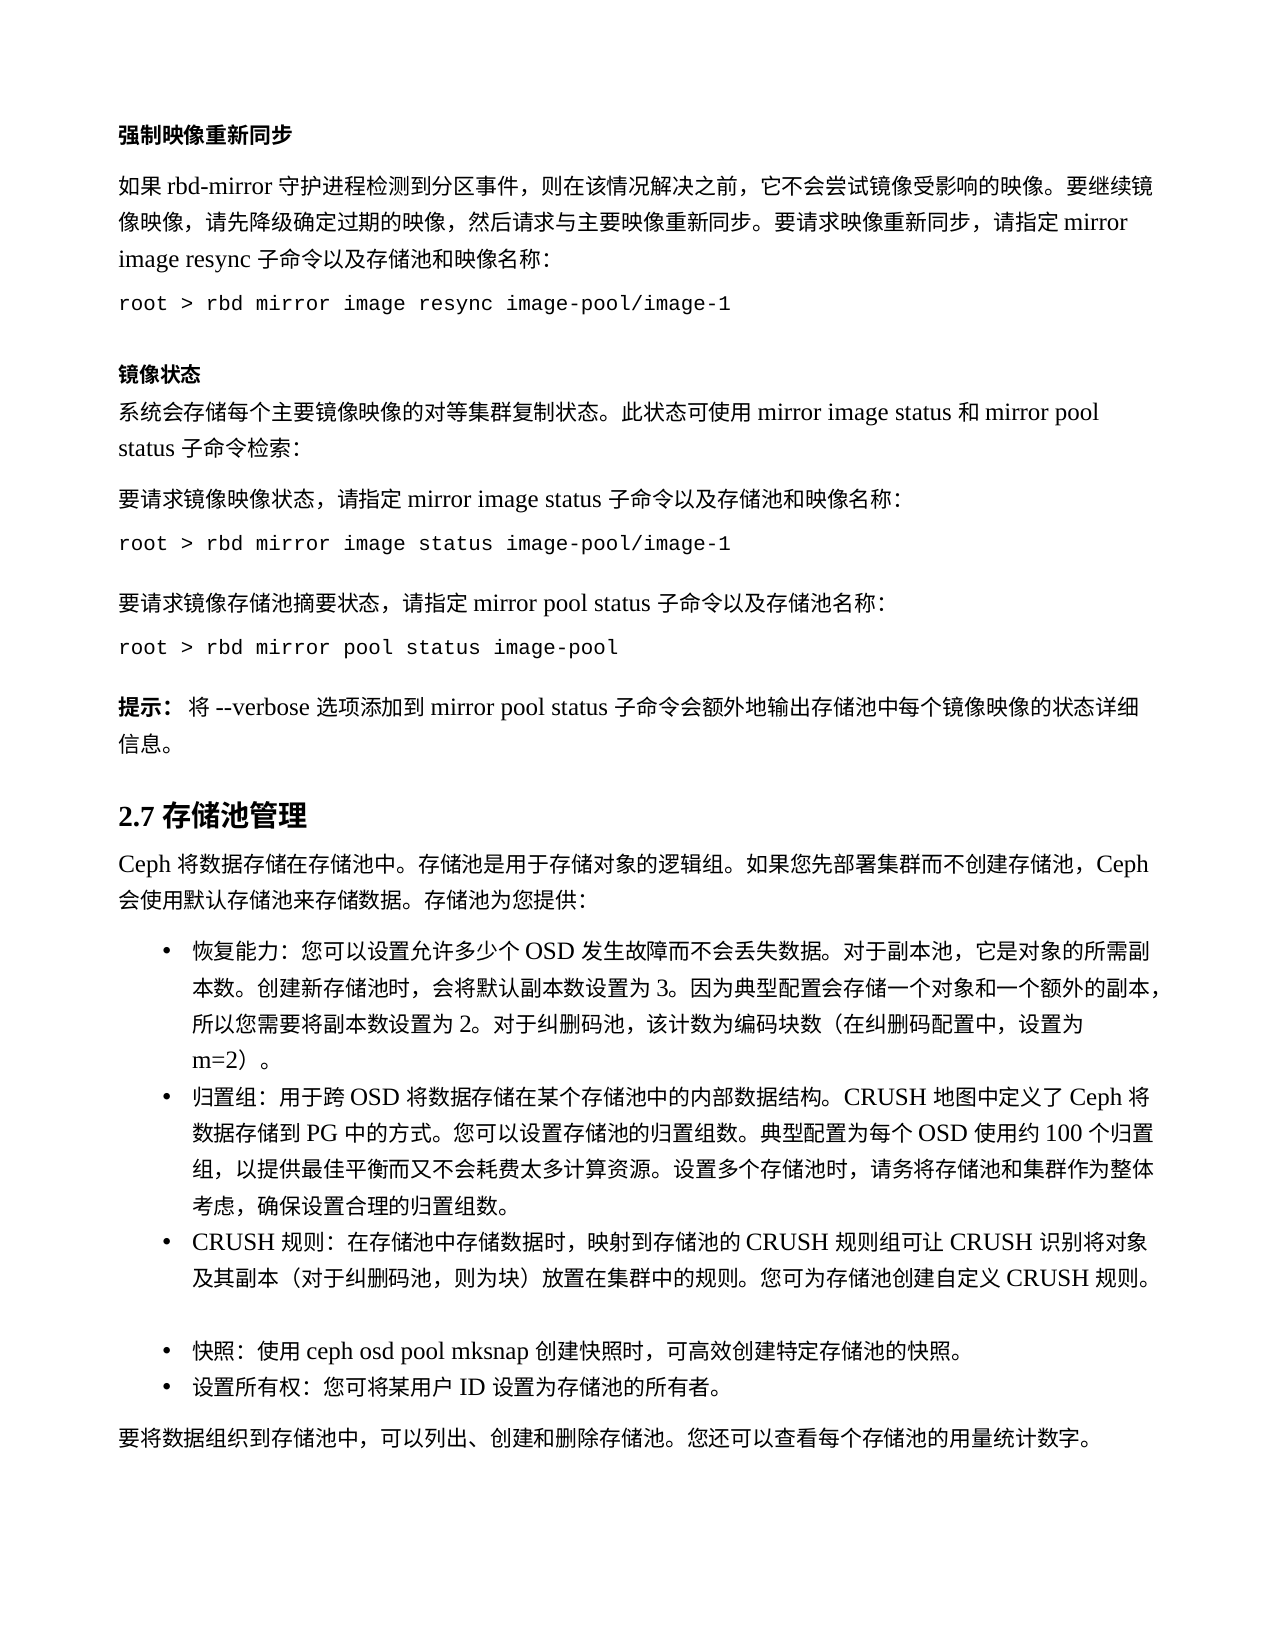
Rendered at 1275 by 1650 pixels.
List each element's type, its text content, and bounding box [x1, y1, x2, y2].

text 要请求镜像映像状态，请指定 mirror image status 子命令以及存储池和映像名称： [118, 482, 1157, 514]
subtitle 2.7 存储池管理 [118, 792, 1157, 834]
text 如果 rbd-mirror 守护进程检测到分区事件，则在该情况解决之前，它不会尝试镜像受影响的映像。要继续镜像映像，请先降级确定过期的映像，然后请求与主要映像重新同步。要请求映像重新同步，请指定 mirror image resync 子命令以及存储池和映像名称： [118, 169, 1157, 273]
text 强制映像重新同步 [118, 118, 1157, 150]
text 要将数据组织到存储池中，可以列出、创建和删除存储池。您还可以查看每个存储池的用量统计数字。 [118, 1421, 1157, 1453]
text 要请求镜像存储池摘要状态，请指定 mirror pool status 子命令以及存储池名称： [118, 586, 1157, 618]
list 快照：使用 ceph osd pool mksnap 创建快照时，可高效创建特定存储池的快照。 [162, 1334, 1157, 1366]
text root > rbd mirror pool status image-pool [118, 637, 1157, 661]
subtitle 镜像状态 [118, 358, 1157, 388]
text 系统会存储每个主要镜像映像的对等集群复制状态。此状态可使用 mirror image status 和 mirror pool status 子命令检索： [118, 395, 1157, 463]
list 设置所有权：您可将某用户 ID 设置为存储池的所有者。 [162, 1370, 1157, 1402]
list CRUSH 规则：在存储池中存储数据时，映射到存储池的 CRUSH 规则组可让 CRUSH 识别将对象及其副本（对于纠删码池，则为块）放置在集群中的规则。您可为存储池创建自定义 CRUSH 规则。 [162, 1225, 1157, 1329]
list 归置组：用于跨 OSD 将数据存储在某个存储池中的内部数据结构。CRUSH 地图中定义了 Ceph 将数据存储到 PG 中的方式。您可以设置存储池的归置组数。典型配置为每个 OSD 使用约 100 个归置组，以提供最佳平衡而又不会耗费太多计算资源。设置多个存储池时，请务将存储池和集群作为整体考虑，确保设置合理的归置组数。 [162, 1079, 1157, 1220]
list 恢复能力：您可以设置允许多少个 OSD 发生故障而不会丢失数据。对于副本池，它是对象的所需副本数。创建新存储池时，会将默认副本数设置为 3。因为典型配置会存储一个对象和一个额外的副本，所以您需要将副本数设置为 2。对于纠删码池，该计数为编码块数（在纠删码配置中，设置为 m=2）。 [162, 934, 1157, 1075]
text root > rbd mirror image resync image-pool/image-1 [118, 293, 1157, 316]
text root > rbd mirror image status image-pool/image-1 [118, 533, 1157, 557]
text 提示： 将 --verbose 选项添加到 mirror pool status 子命令会额外地输出存储池中每个镜像映像的状态详细信息。 [118, 690, 1157, 758]
text Ceph 将数据存储在存储池中。存储池是用于存储对象的逻辑组。如果您先部署集群而不创建存储池，Ceph 会使用默认存储池来存储数据。存储池为您提供： [118, 847, 1157, 915]
